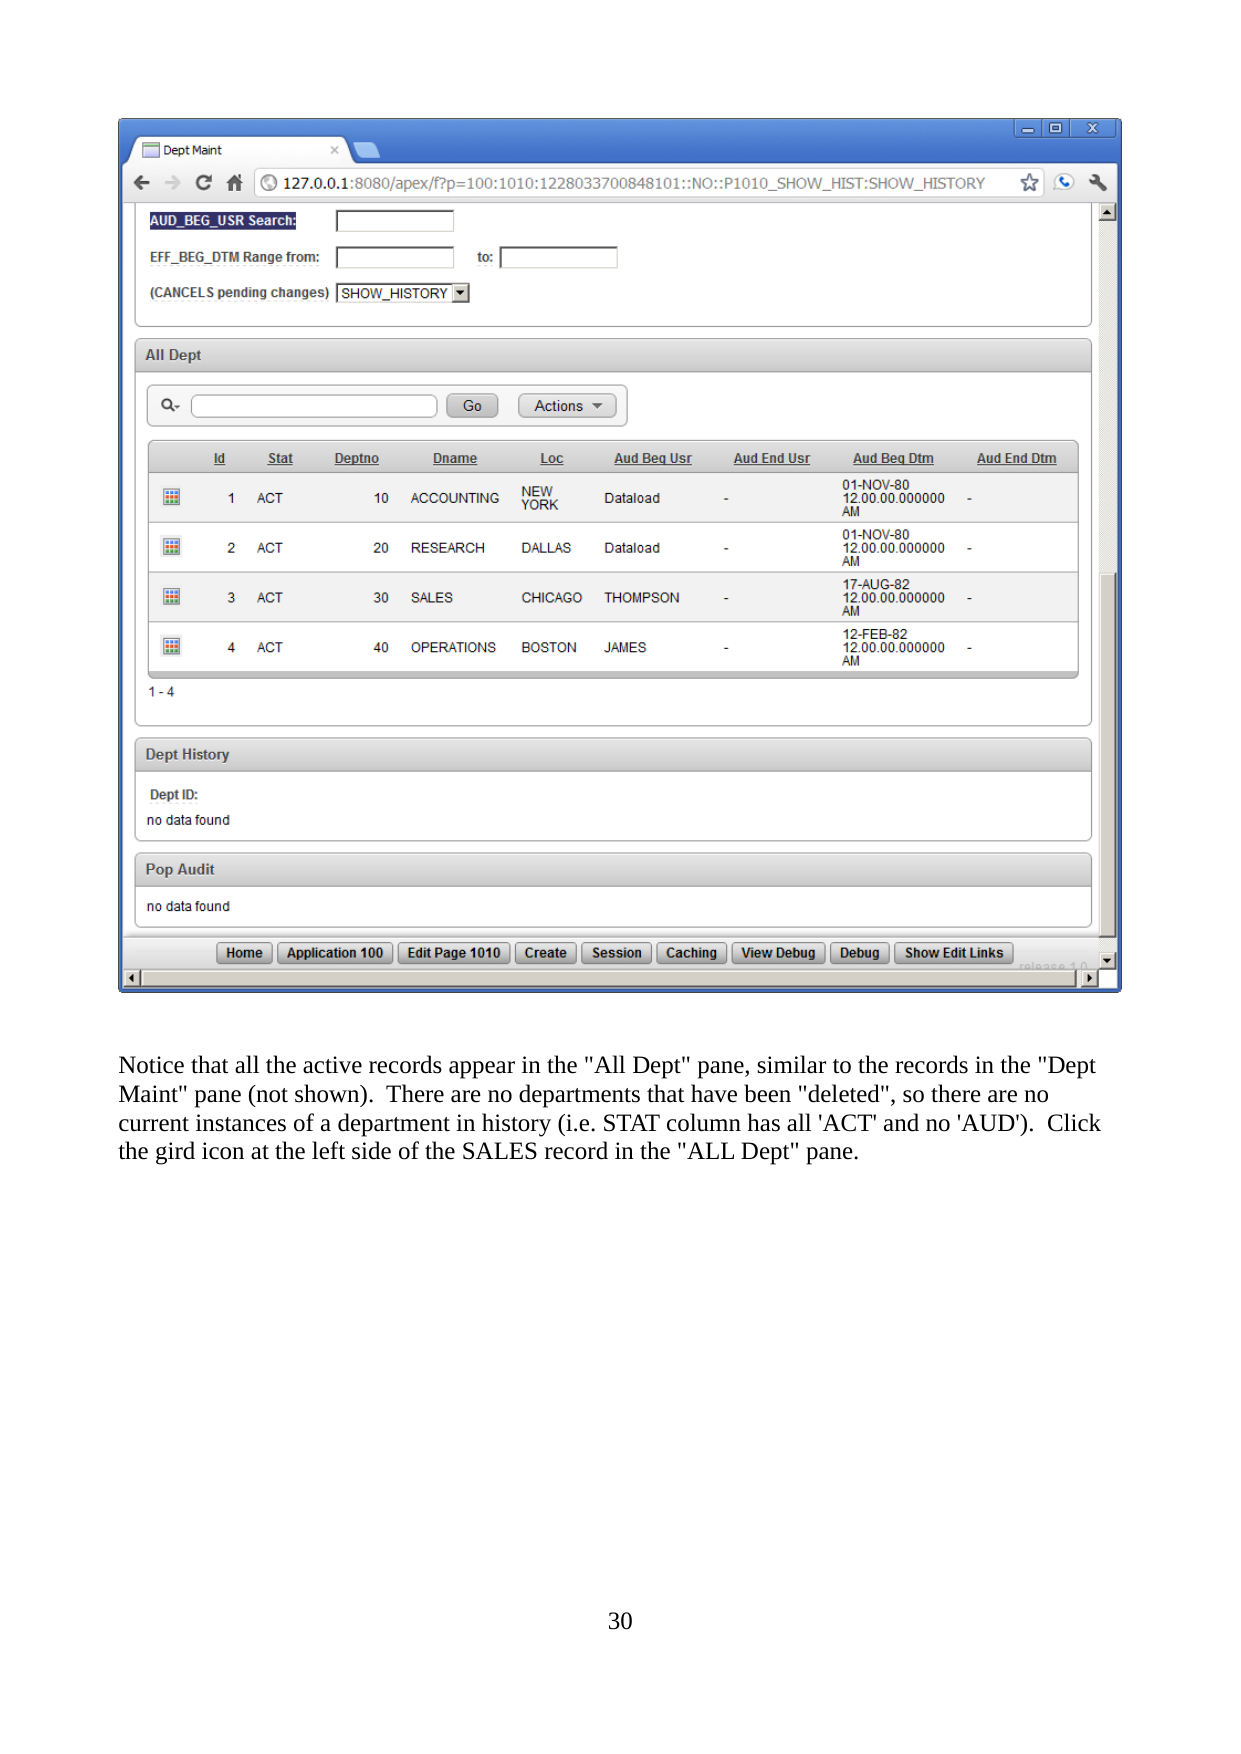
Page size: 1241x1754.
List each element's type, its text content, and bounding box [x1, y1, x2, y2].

text Notice that all the active records appear in the "All Dept" pane, similar to the records in the "Dept Maint" pane (not shown). There are no departments that have been "deleted", so there are no current instances of a department in history (i.e. STAT column has all 'ACT' and no 'AUD'). Click the gird icon at the left side of the SALES record in the "ALL Dept" pane. [118, 1050, 1122, 1165]
picture [118, 118, 1122, 993]
